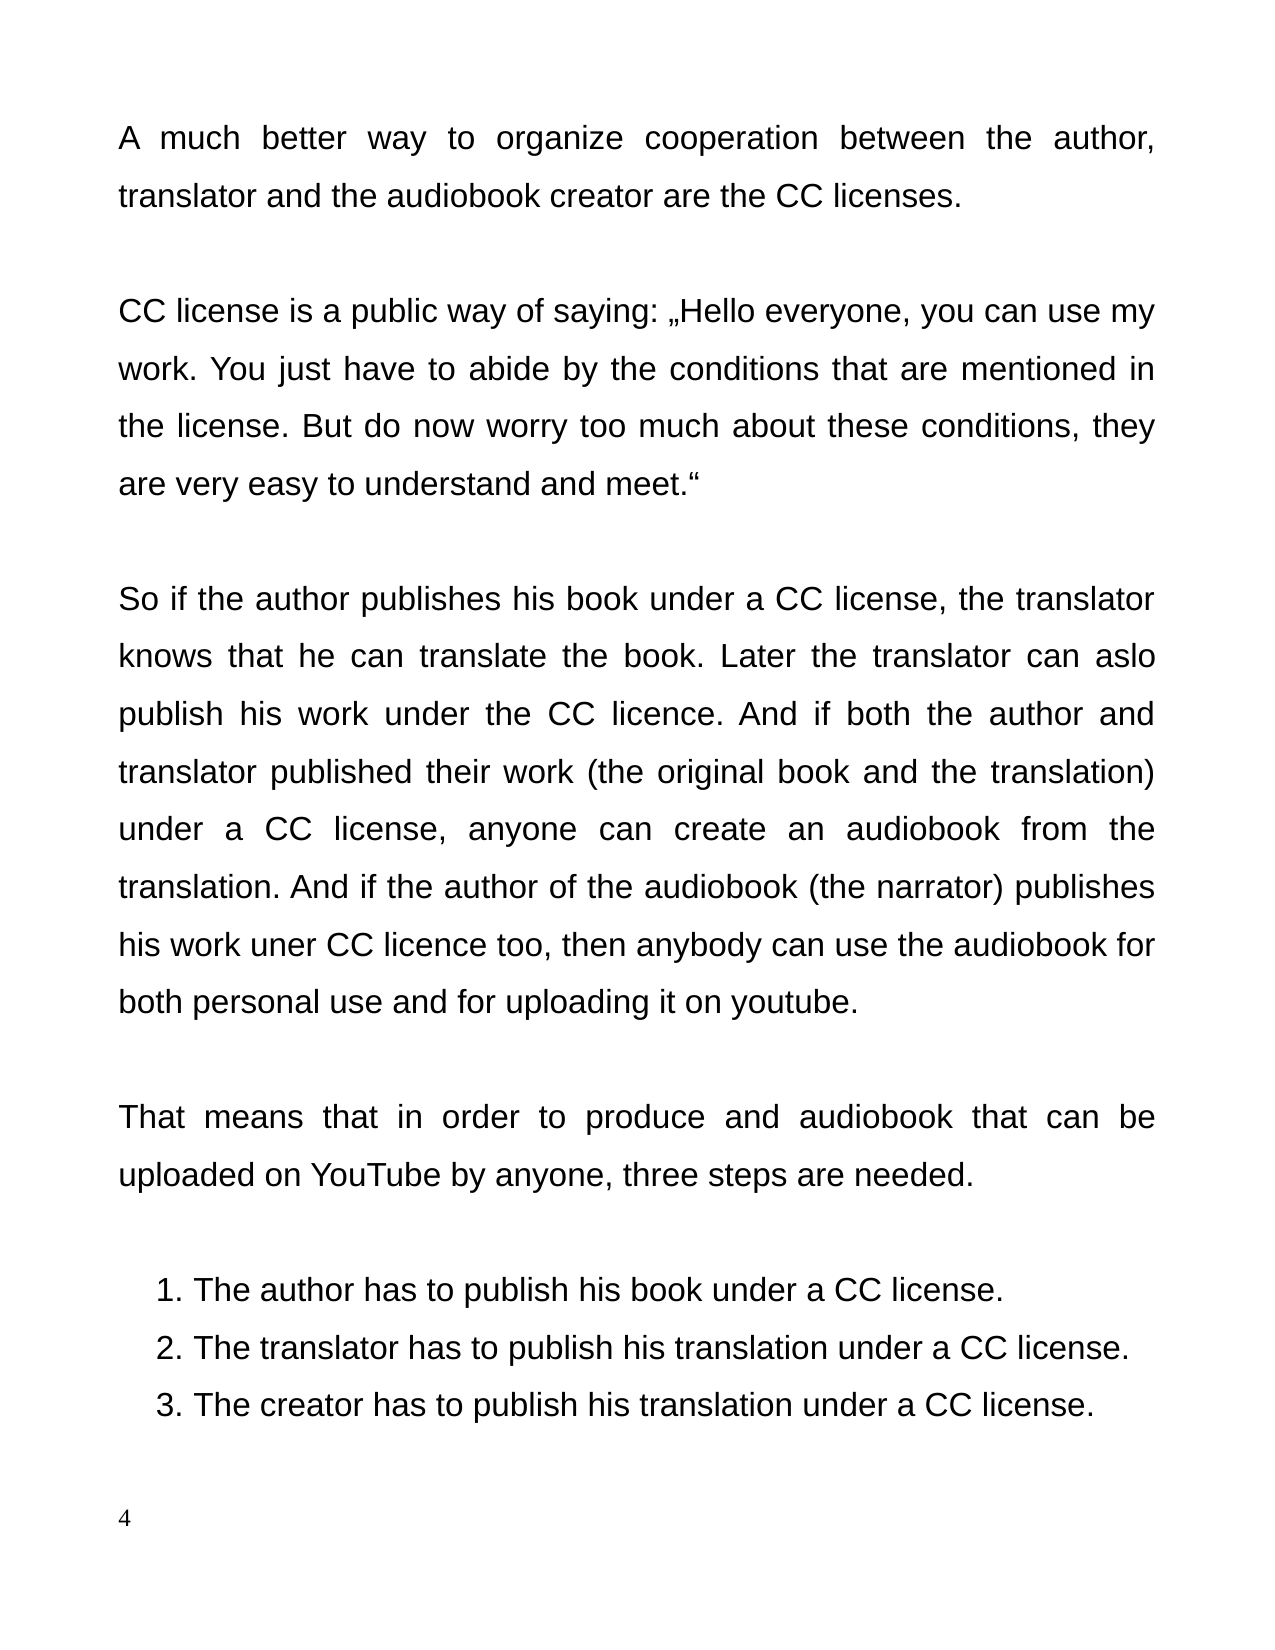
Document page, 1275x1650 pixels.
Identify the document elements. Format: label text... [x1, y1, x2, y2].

text CC license is a public way of saying: „Hello everyone, you can use my work. You just have to abide by the conditions that are mentioned in the license. But do now worry too much about these conditions, they are very easy to understand and meet.“ [118, 291, 1157, 502]
list The translator has to publish his translation under a CC license. [156, 1328, 1157, 1366]
list The creator has to publish his translation under a CC license. [156, 1385, 1157, 1424]
text So if the author publishes his book under a CC license, the translator knows that he can translate the book. Later the translator can aslo publish his work under the CC licence. And if both the author and translator published their work (the original book and the translation) under a CC license, anyone can create an audiobook from the translation. And if the author of the audiobook (the narrator) publishes his work uner CC licence too, then anybody can use the audiobook for both personal use and for uploading it on youtube. [118, 579, 1157, 1021]
text That means that in order to produce and audiobook that can be uploaded on YouTube by anyone, three steps are needed. [118, 1097, 1157, 1193]
list The author has to publish his book under a CC license. [156, 1270, 1157, 1309]
text A much better way to organize cooperation between the author, translator and the audiobook creator are the CC licenses. [118, 118, 1157, 214]
